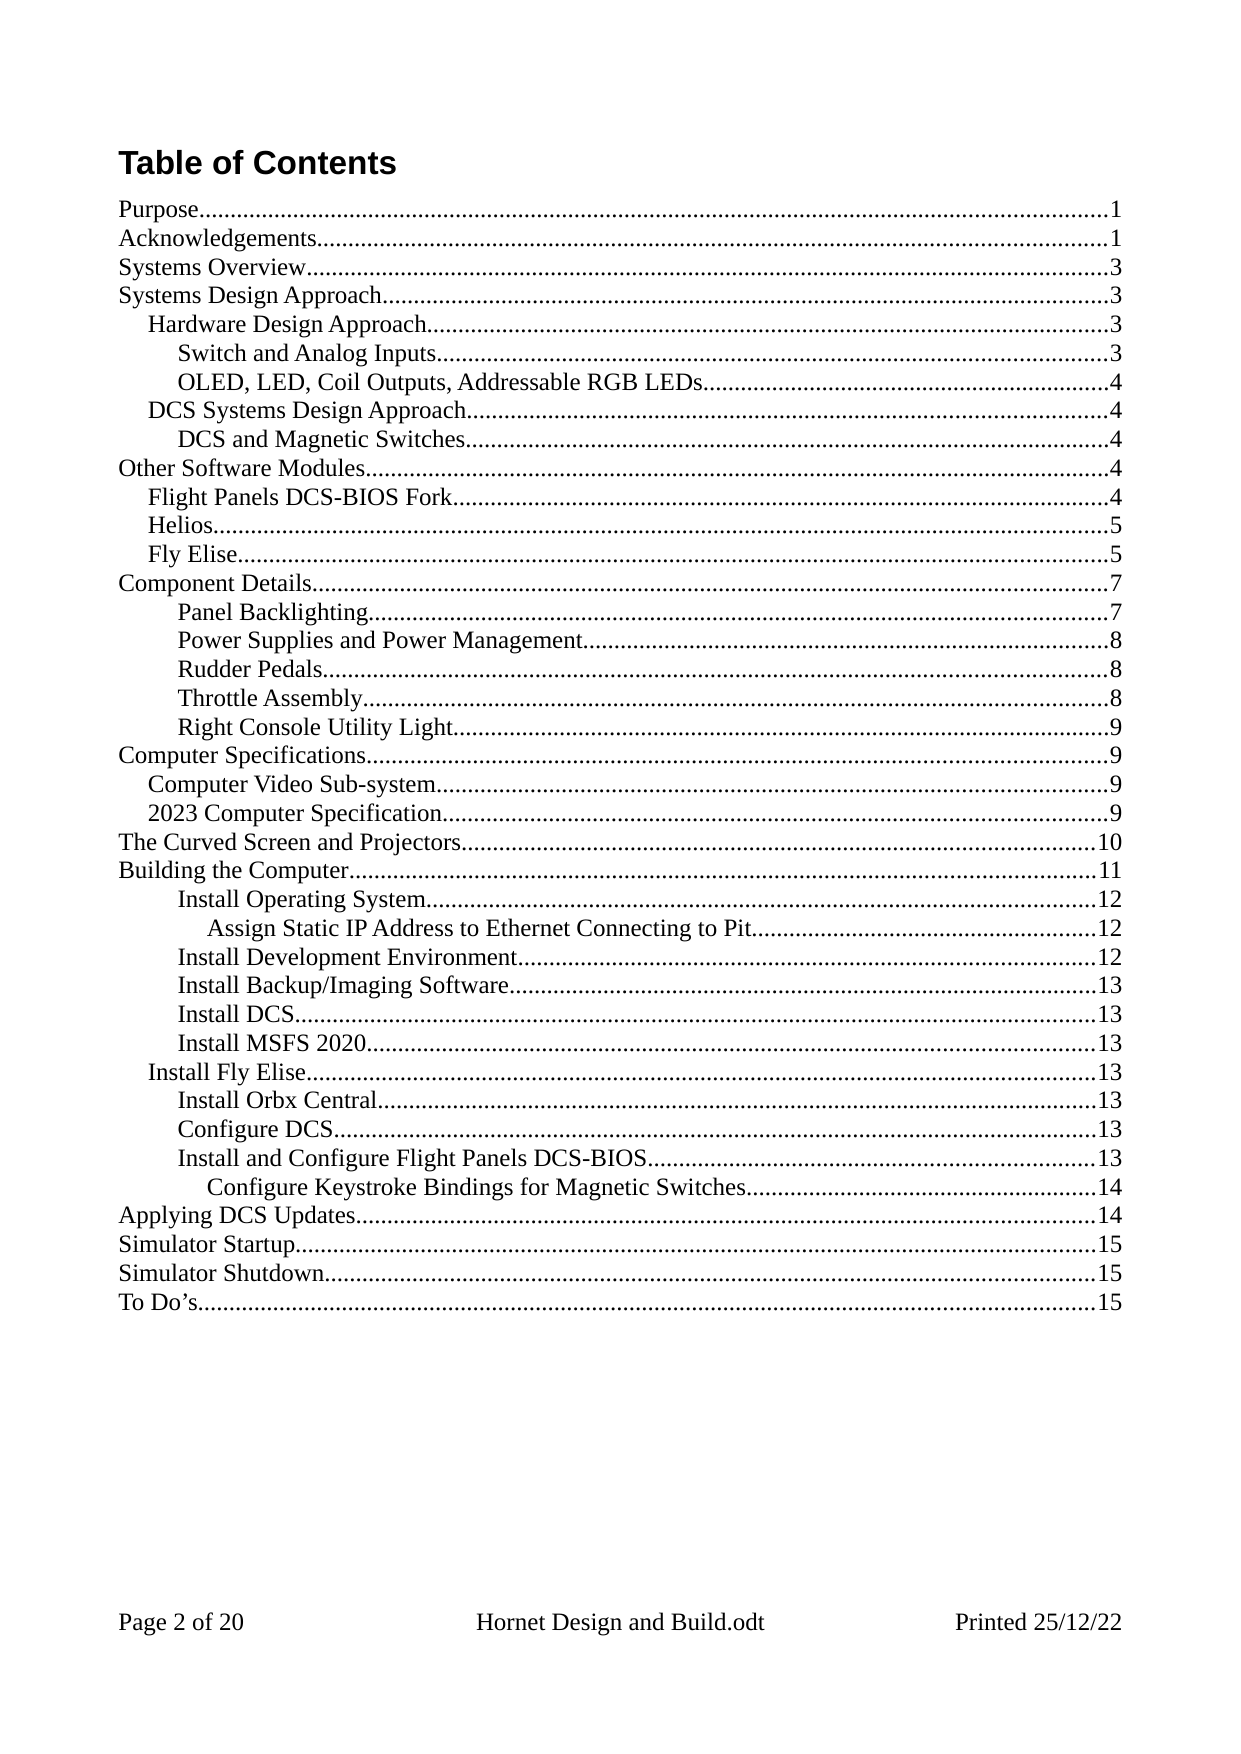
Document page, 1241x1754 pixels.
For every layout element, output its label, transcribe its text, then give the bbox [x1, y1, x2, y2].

text Install DCS 13 [177, 999, 1122, 1028]
text Systems Overview 3 [118, 252, 1122, 280]
text DCS and Magnetic Switches 4 [177, 424, 1122, 453]
text DCS Systems Design Approach 4 [148, 395, 1122, 424]
text Building the Computer 11 [118, 855, 1122, 884]
text Computer Specifications 9 [118, 740, 1122, 769]
text Component Details 7 [118, 568, 1122, 597]
text Flight Panels DCS-BIOS Fork 4 [148, 482, 1122, 510]
text Install Operating System 12 [177, 884, 1122, 913]
text Throttle Assembly 8 [177, 683, 1122, 712]
text Systems Design Approach 3 [118, 280, 1122, 309]
text 2023 Computer Specification 9 [148, 798, 1122, 827]
text Rudder Pedals 8 [177, 654, 1122, 683]
text Applying DCS Updates 14 [118, 1200, 1122, 1229]
text Install Fly Elise 13 [148, 1057, 1122, 1085]
text Configure Keystroke Bindings for Magnetic Switches 14 [207, 1172, 1122, 1200]
text Purpose 1 [118, 194, 1122, 223]
text Fly Elise 5 [148, 539, 1122, 568]
text Right Console Utility Light 9 [177, 712, 1122, 740]
text The Curved Screen and Projectors 10 [118, 827, 1122, 855]
text Install Orbx Central 13 [177, 1085, 1122, 1114]
subtitle Table of Contents [118, 143, 1122, 182]
text Simulator Startup 15 [118, 1229, 1122, 1258]
text Panel Backlighting 7 [177, 597, 1122, 625]
text Install and Configure Flight Panels DCS-BIOS 13 [177, 1143, 1122, 1172]
text OLED, LED, Coil Outputs, Addressable RGB LEDs 4 [177, 367, 1122, 395]
text Install Backup/Imaging Software 13 [177, 970, 1122, 999]
text Hardware Design Approach 3 [148, 309, 1122, 338]
text Install Development Environment 12 [177, 942, 1122, 970]
text Acknowledgements 1 [118, 223, 1122, 252]
text Simulator Shutdown 15 [118, 1258, 1122, 1287]
text Power Supplies and Power Management 8 [177, 625, 1122, 654]
text Install MSFS 2020 13 [177, 1028, 1122, 1057]
text Other Software Modules 4 [118, 453, 1122, 482]
text Switch and Analog Inputs 3 [177, 338, 1122, 367]
text Configure DCS 13 [177, 1114, 1122, 1143]
text Computer Video Sub-system 9 [148, 769, 1122, 798]
text To Do’s 15 [118, 1287, 1122, 1315]
text Helios 5 [148, 510, 1122, 539]
text Assign Static IP Address to Ethernet Connecting to Pit 12 [207, 913, 1122, 942]
